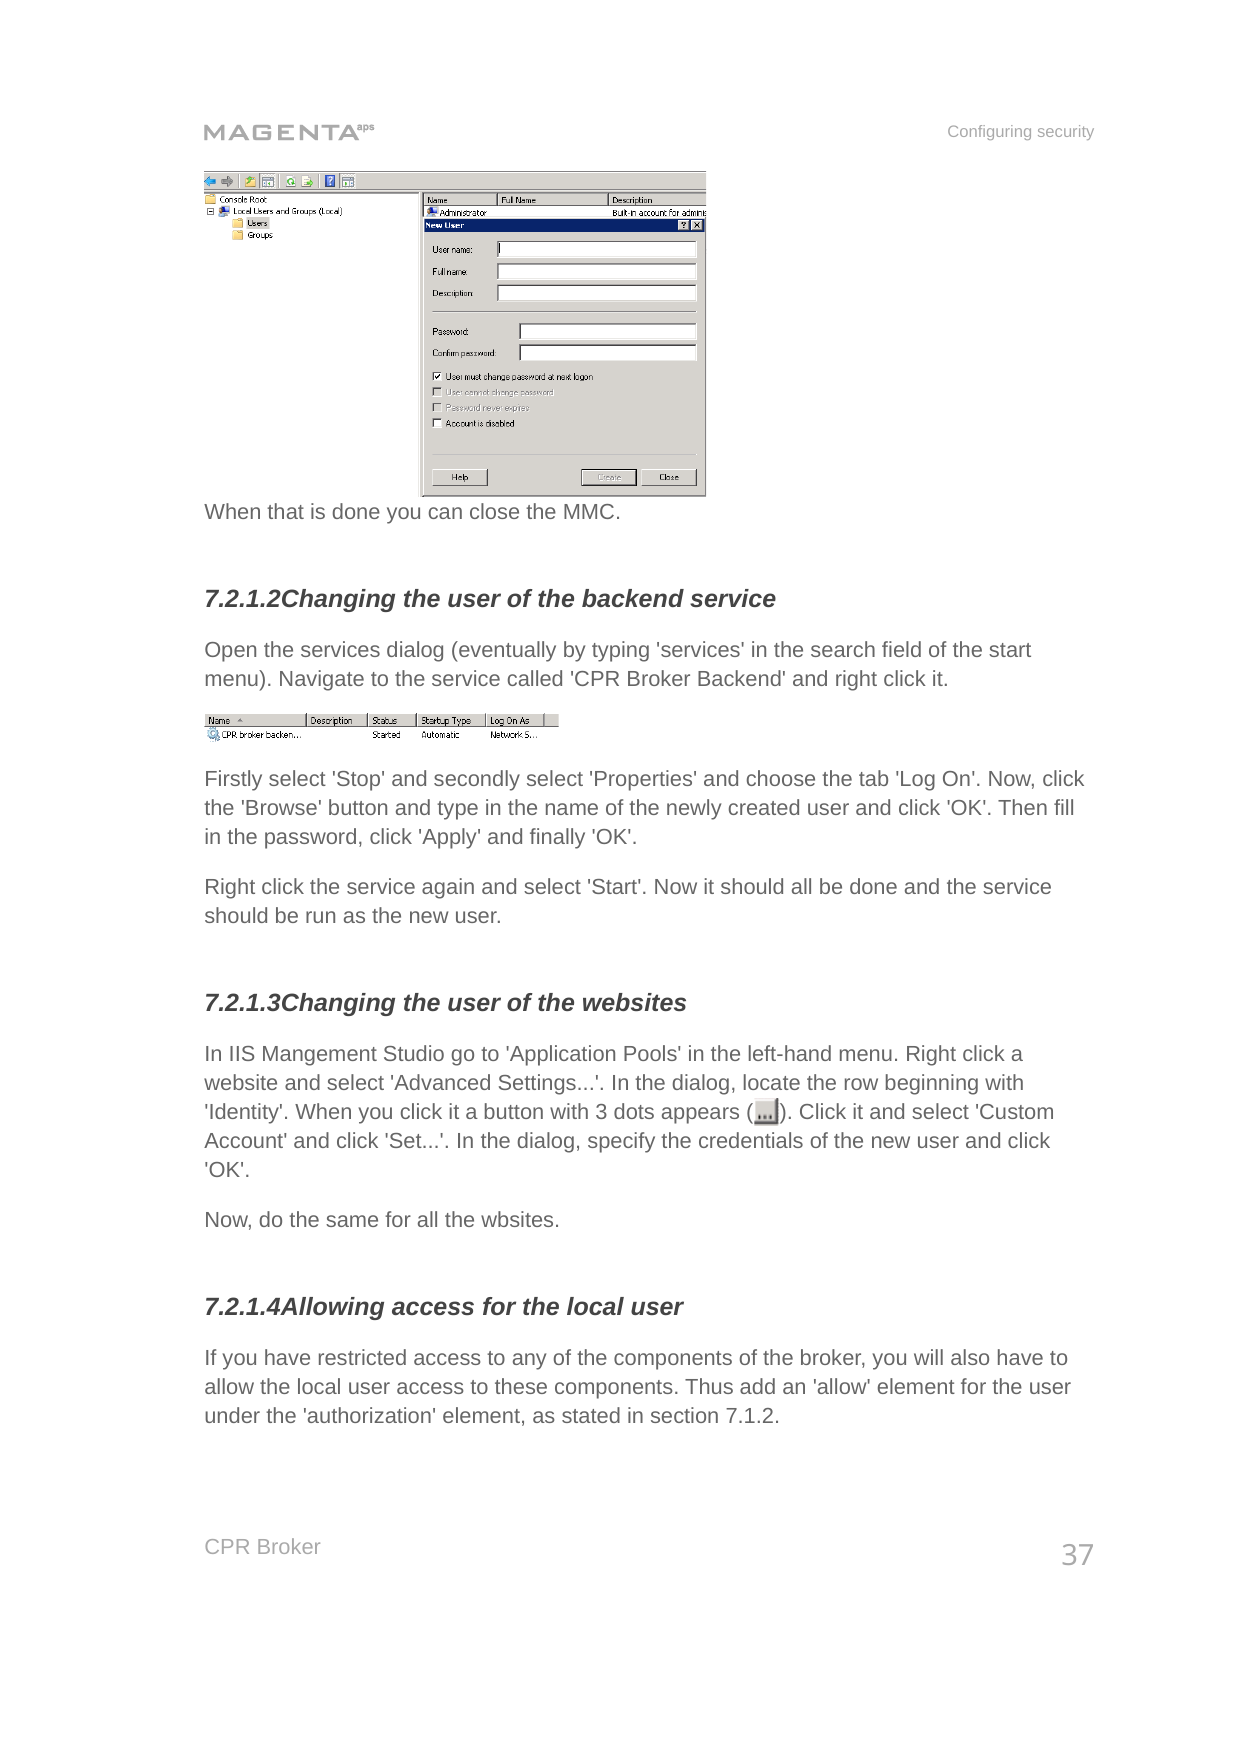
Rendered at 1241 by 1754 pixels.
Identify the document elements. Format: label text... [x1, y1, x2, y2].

text Firstly select 'Stop' and secondly select 'Properties' and choose the tab 'Log On'. Now, click the 'Browse' button and type in the name of the newly created user and click 'OK'. Then fill in the password, click 'Apply' and finally 'OK'. [204, 763, 1094, 850]
text Now, do the same for all the wbsites. [204, 1204, 1094, 1234]
picture [204, 171, 707, 497]
subtitle Changing the user of the backend service [204, 561, 1094, 619]
text If you have restricted access to any of the components of the broker, you will also have to allow the local user access to these components. Thus add an 'allow' element for the user under the 'authorization' element, as stated in section 7.1.2. [204, 1342, 1094, 1429]
text In IIS Mangement Studio go to 'Application Pools' in the left-hand menu. Right click a website and select 'Advanced Settings...'. In the dialog, locate the row beginning with 'Identity'. When you click it a button with 3 dots appears ( ). Click it and select 'Custom Account' and click 'Set...'. In the dialog, specify the credentials of the new user and click 'OK'. [204, 1038, 1094, 1184]
subtitle Allowing access for the local user [204, 1269, 1094, 1327]
text When that is done you can close the MMC. [204, 171, 1094, 525]
subtitle Changing the user of the websites [204, 965, 1094, 1023]
picture [754, 1098, 780, 1126]
text Open the services dialog (eventually by typing 'services' in the search field of the start menu). Navigate to the service called 'CPR Broker Backend' and right click it. [204, 634, 1094, 692]
text Right click the service again and select 'Start'. Now it should all be done and the service should be run as the new user. [204, 871, 1094, 929]
picture [204, 712, 559, 742]
